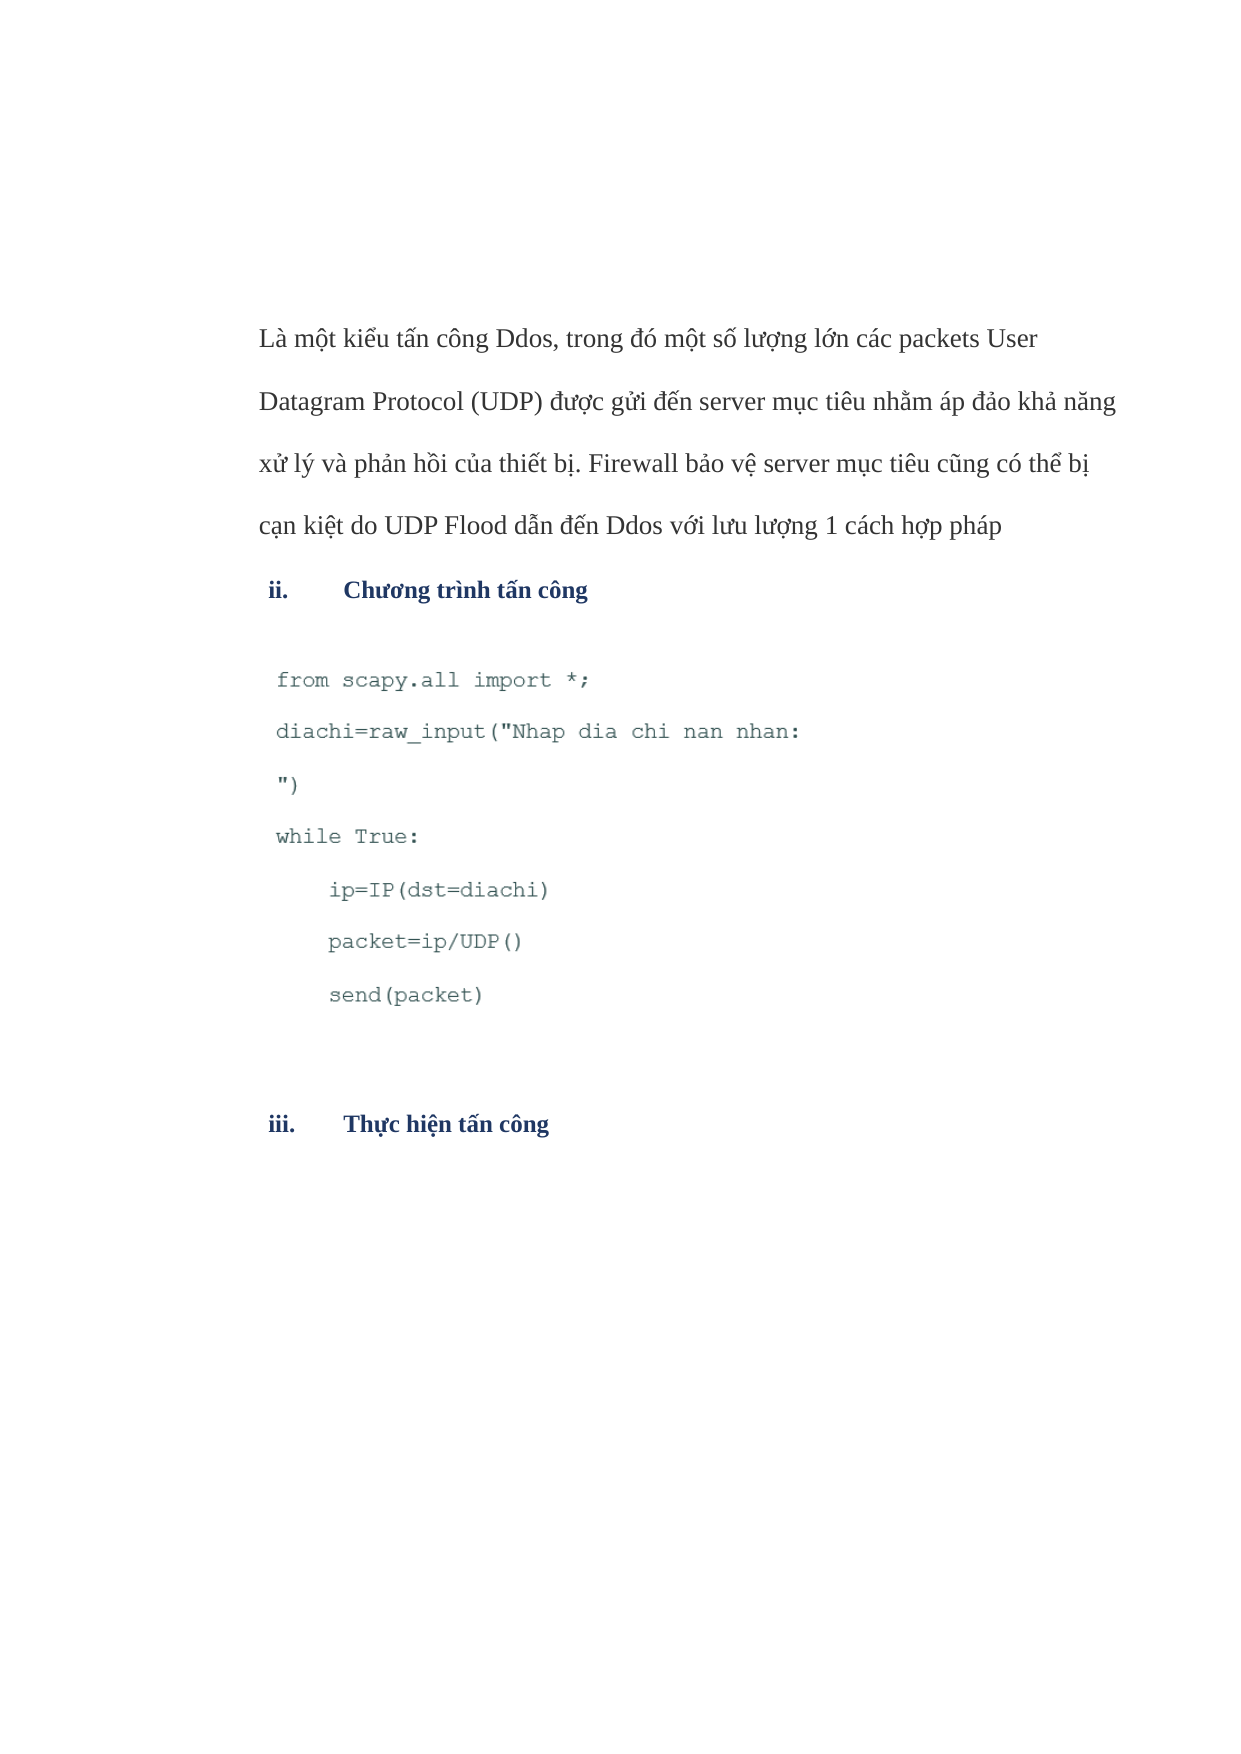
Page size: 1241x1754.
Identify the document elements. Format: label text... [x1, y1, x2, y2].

picture [258, 633, 826, 1054]
subtitle Thực hiện tấn công [268, 1109, 1122, 1138]
subtitle Chương trình tấn công [268, 576, 1122, 604]
text Là một kiểu tấn công Ddos, trong đó một số lượng lớn các packets User Datagram Protocol (UDP) được gửi đến server mục tiêu nhằm áp đảo khả năng xử lý và phản hồi của thiết bị. Firewall bảo vệ server mục tiêu cũng có thể bị cạn kiệt do UDP Flood dẫn đến Ddos với lưu lượng 1 cách hợp pháp [259, 322, 1122, 540]
